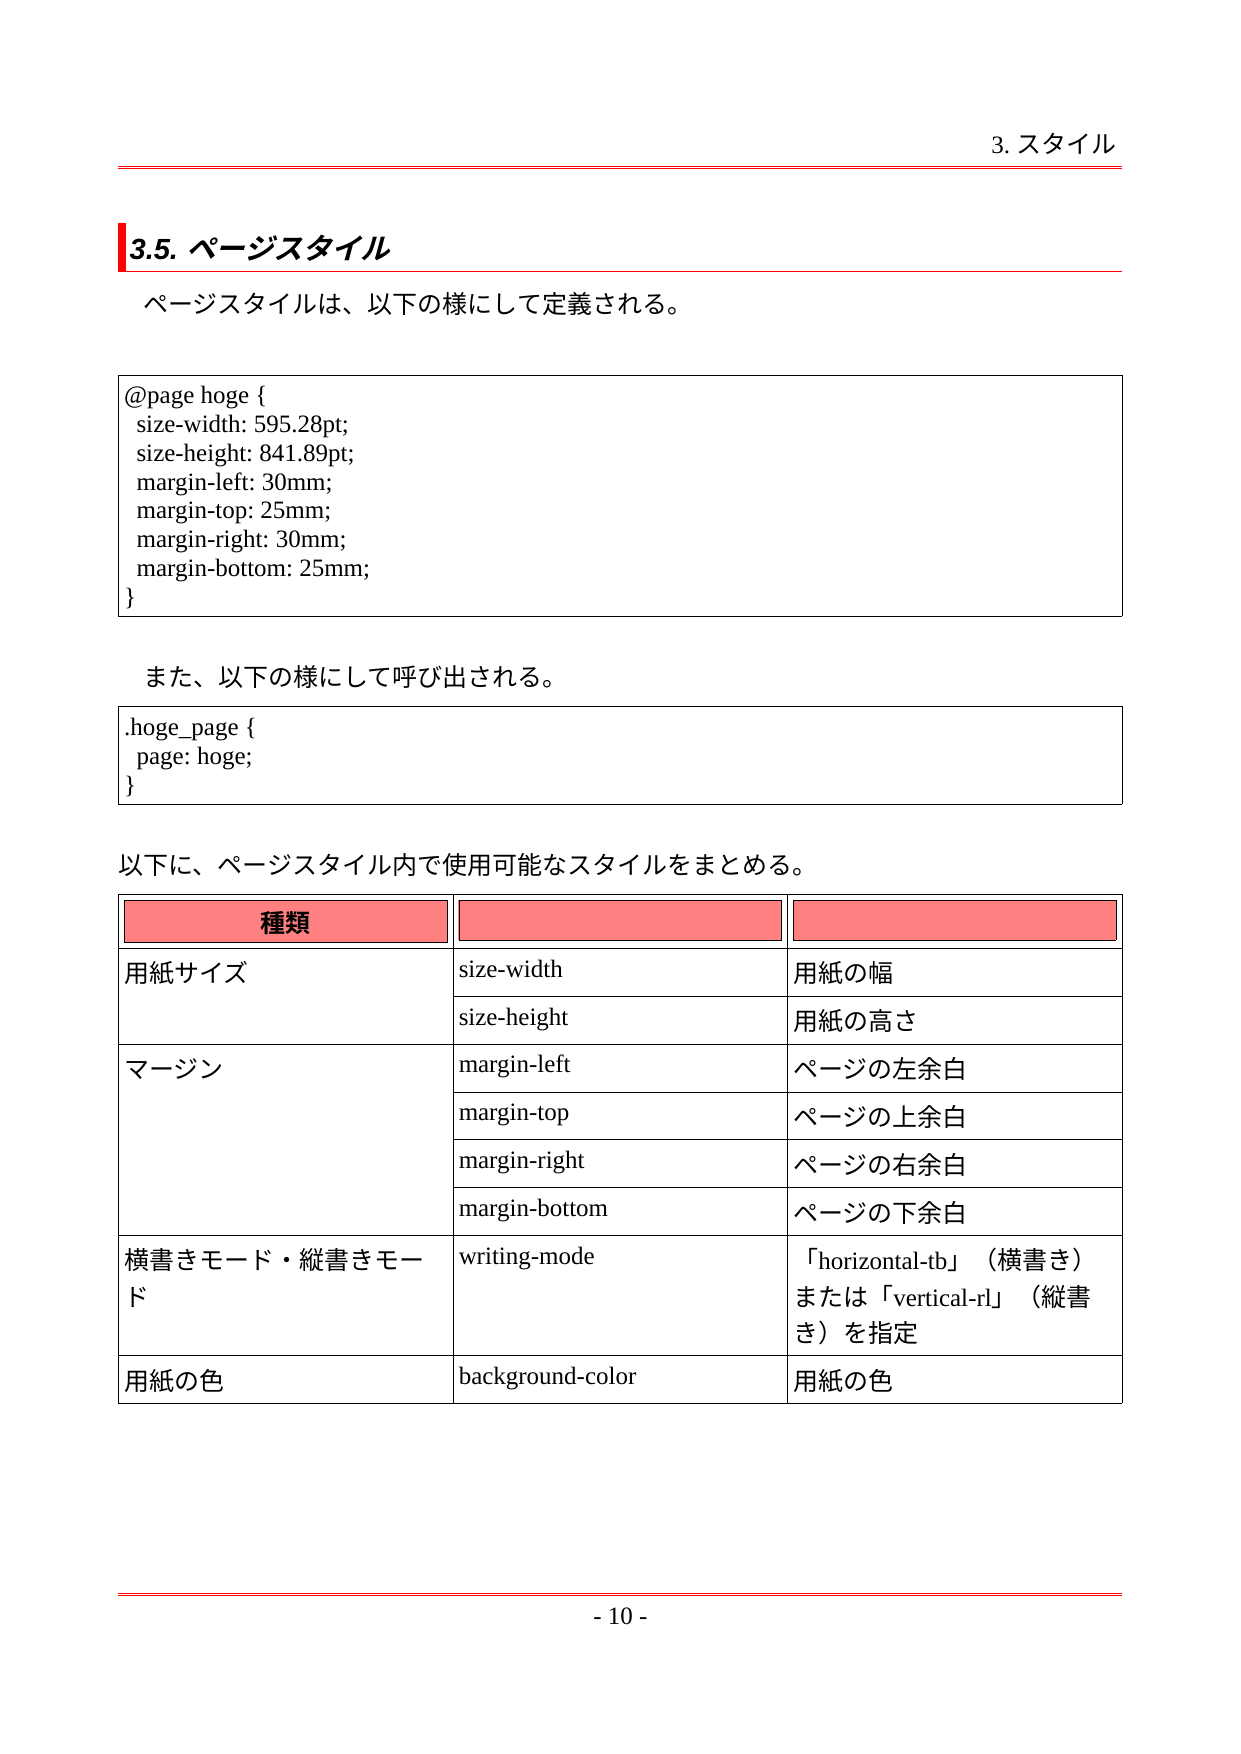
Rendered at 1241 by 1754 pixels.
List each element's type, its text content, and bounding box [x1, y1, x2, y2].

text ページスタイルは、以下の様にして定義される。 [118, 285, 1122, 321]
table_cell writing-mode [454, 1236, 787, 1355]
table_cell 用紙の色 [788, 1356, 1122, 1403]
text また、以下の様にして呼び出される。 [118, 658, 1122, 694]
table_cell 用紙の色 [119, 1356, 453, 1403]
table_cell ページの左余白 [788, 1045, 1122, 1092]
table_cell 「horizontal-tb」（横書き）または「vertical-rl」（縦書き）を指定 [788, 1236, 1122, 1355]
table_header 種類 [119, 895, 453, 948]
table_cell 横書きモード・縦書きモード [119, 1236, 453, 1355]
table_cell size-height [454, 997, 787, 1044]
table_cell ページの右余白 [788, 1140, 1122, 1187]
table_header .hoge_page { page: hoge; } [119, 707, 1122, 804]
table_cell ページの下余白 [788, 1188, 1122, 1235]
table_cell 用紙サイズ [119, 949, 453, 1044]
table_cell margin-top [454, 1093, 787, 1139]
table_cell margin-left [454, 1045, 787, 1092]
table_cell マージン [119, 1045, 453, 1235]
table_cell margin-right [454, 1140, 787, 1187]
table_cell size-width [454, 949, 787, 996]
table_header @page hoge { size-width: 595.28pt; size-height: 841.89pt; margin-left: 30mm; margin-top: 25mm; margin-right: 30mm; margin-bottom: 25mm; } [119, 376, 1122, 616]
table_header [788, 895, 1122, 948]
table_header [454, 895, 787, 948]
text 以下に、ページスタイル内で使用可能なスタイルをまとめる。 [118, 846, 1122, 882]
table_cell ページの上余白 [788, 1093, 1122, 1139]
subtitle ページスタイル [126, 223, 1122, 271]
table_cell background-color [454, 1356, 787, 1403]
table_cell margin-bottom [454, 1188, 787, 1235]
table_cell 用紙の高さ [788, 997, 1122, 1044]
table_cell 用紙の幅 [788, 949, 1122, 996]
